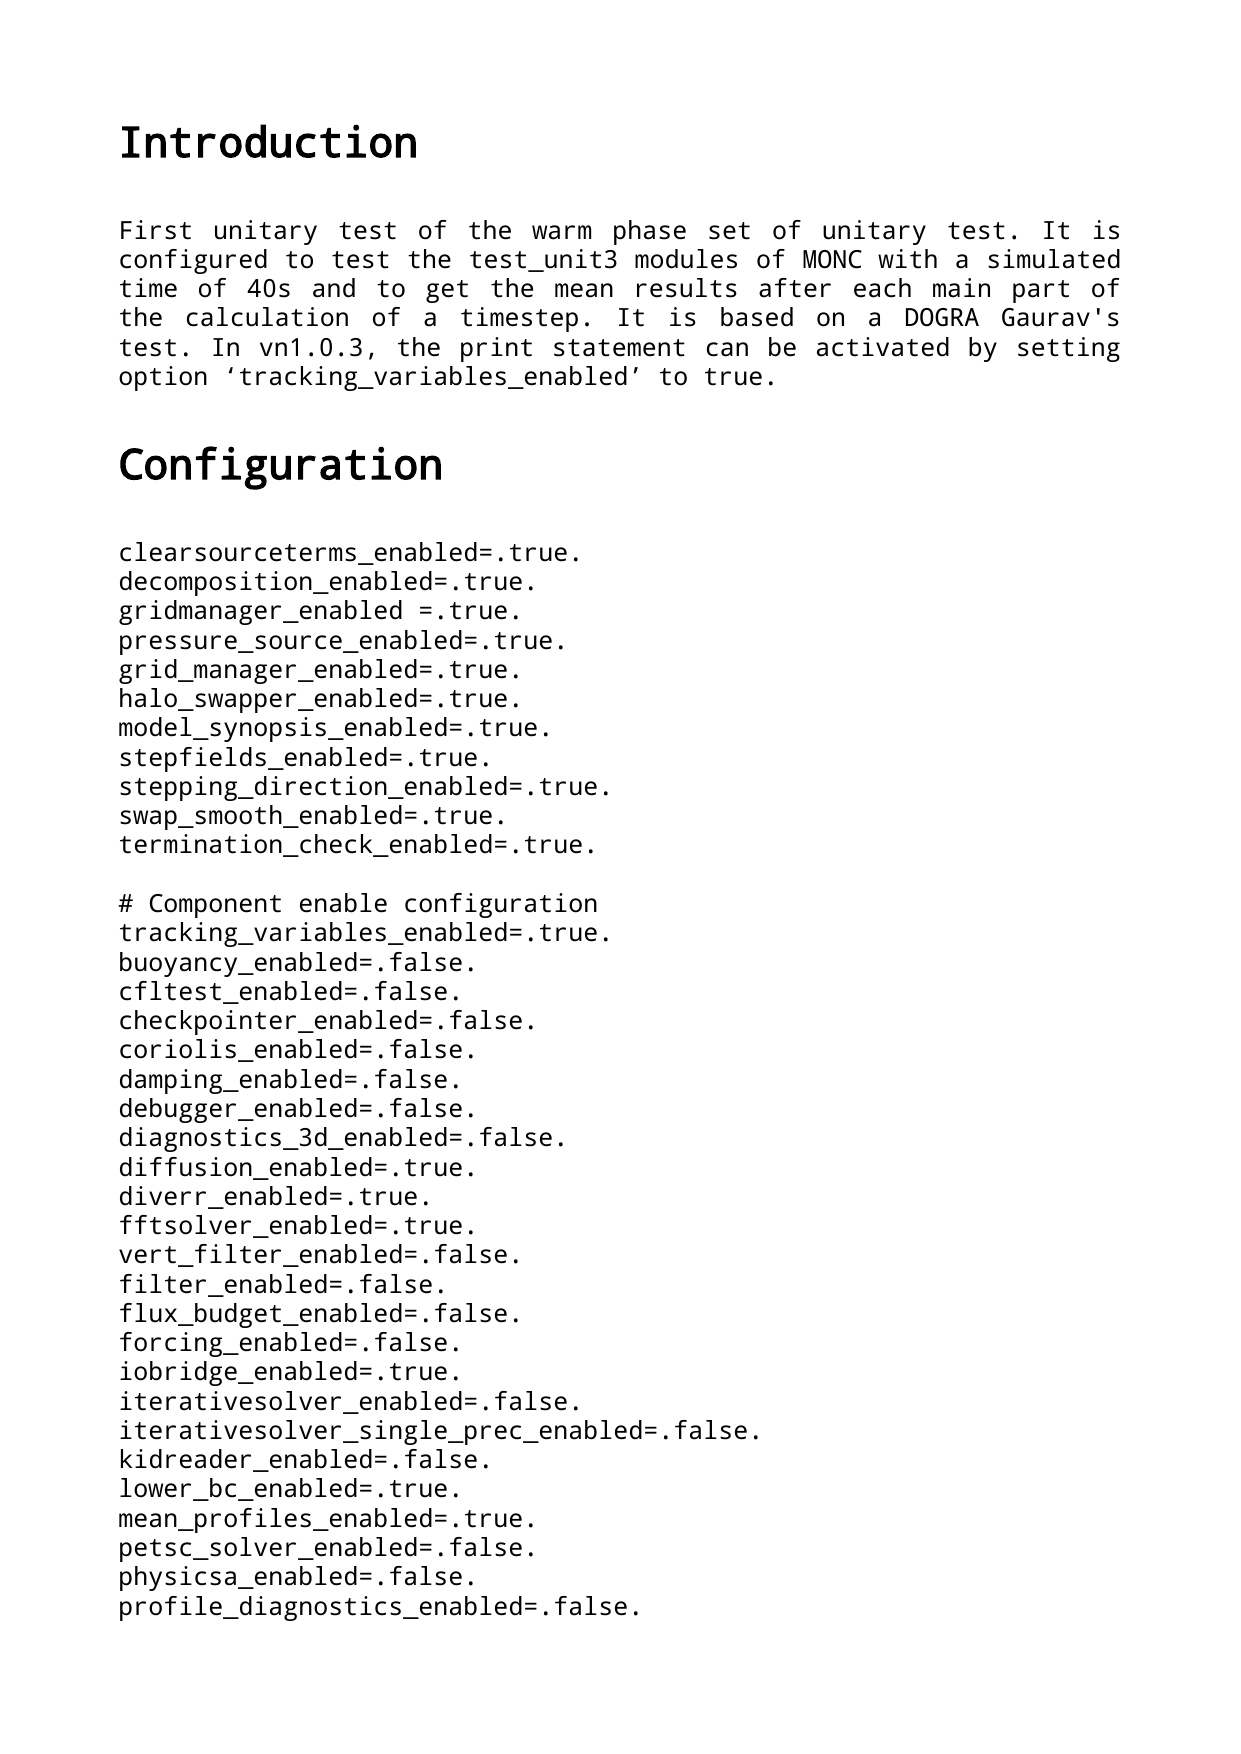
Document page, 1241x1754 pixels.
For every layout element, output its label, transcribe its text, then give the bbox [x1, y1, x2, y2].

text model_synopsis_enabled=.true. [118, 714, 1122, 743]
text iterativesolver_enabled=.false. [118, 1387, 1122, 1416]
text decomposition_enabled=.true. [118, 567, 1122, 597]
text coriolis_enabled=.false. [118, 1036, 1122, 1065]
text diagnostics_3d_enabled=.false. [118, 1123, 1122, 1153]
text halo_swapper_enabled=.true. [118, 684, 1122, 714]
text checkpointer_enabled=.false. [118, 1006, 1122, 1036]
text buoyancy_enabled=.false. [118, 948, 1122, 977]
text iobridge_enabled=.true. [118, 1358, 1122, 1387]
text stepping_direction_enabled=.true. [118, 772, 1122, 801]
text cfltest_enabled=.false. [118, 977, 1122, 1006]
text forcing_enabled=.false. [118, 1328, 1122, 1358]
text lower_bc_enabled=.true. [118, 1475, 1122, 1504]
text Configuration [118, 440, 1122, 489]
text mean_profiles_enabled=.true. [118, 1504, 1122, 1533]
text diverr_enabled=.true. [118, 1182, 1122, 1211]
text profile_diagnostics_enabled=.false. [118, 1592, 1122, 1621]
text iterativesolver_single_prec_enabled=.false. [118, 1416, 1122, 1445]
text Introduction [118, 118, 1122, 167]
text tracking_variables_enabled=.true. [118, 918, 1122, 948]
text First unitary test of the warm phase set of unitary test. It is configured to test the test_unit3 modules of MONC with a simulated time of 40s and to get the mean results after each main part of the calculation of a timestep. It is based on a DOGRA Gaurav's test. In vn1.0.3, the print statement can be activated by setting option ‘tracking_variables_enabled’ to true. [118, 216, 1122, 391]
text flux_budget_enabled=.false. [118, 1299, 1122, 1328]
text diffusion_enabled=.true. [118, 1153, 1122, 1182]
text termination_check_enabled=.true. [118, 831, 1122, 860]
text clearsourceterms_enabled=.true. [118, 538, 1122, 567]
text pressure_source_enabled=.true. [118, 626, 1122, 655]
text debugger_enabled=.false. [118, 1094, 1122, 1123]
text physicsa_enabled=.false. [118, 1562, 1122, 1592]
text damping_enabled=.false. [118, 1065, 1122, 1094]
text kidreader_enabled=.false. [118, 1445, 1122, 1475]
text swap_smooth_enabled=.true. [118, 801, 1122, 831]
text petsc_solver_enabled=.false. [118, 1533, 1122, 1562]
text # Component enable configuration [118, 889, 1122, 918]
text filter_enabled=.false. [118, 1270, 1122, 1299]
text vert_filter_enabled=.false. [118, 1241, 1122, 1270]
text gridmanager_enabled =.true. [118, 597, 1122, 626]
text grid_manager_enabled=.true. [118, 655, 1122, 684]
text fftsolver_enabled=.true. [118, 1211, 1122, 1241]
text stepfields_enabled=.true. [118, 743, 1122, 772]
